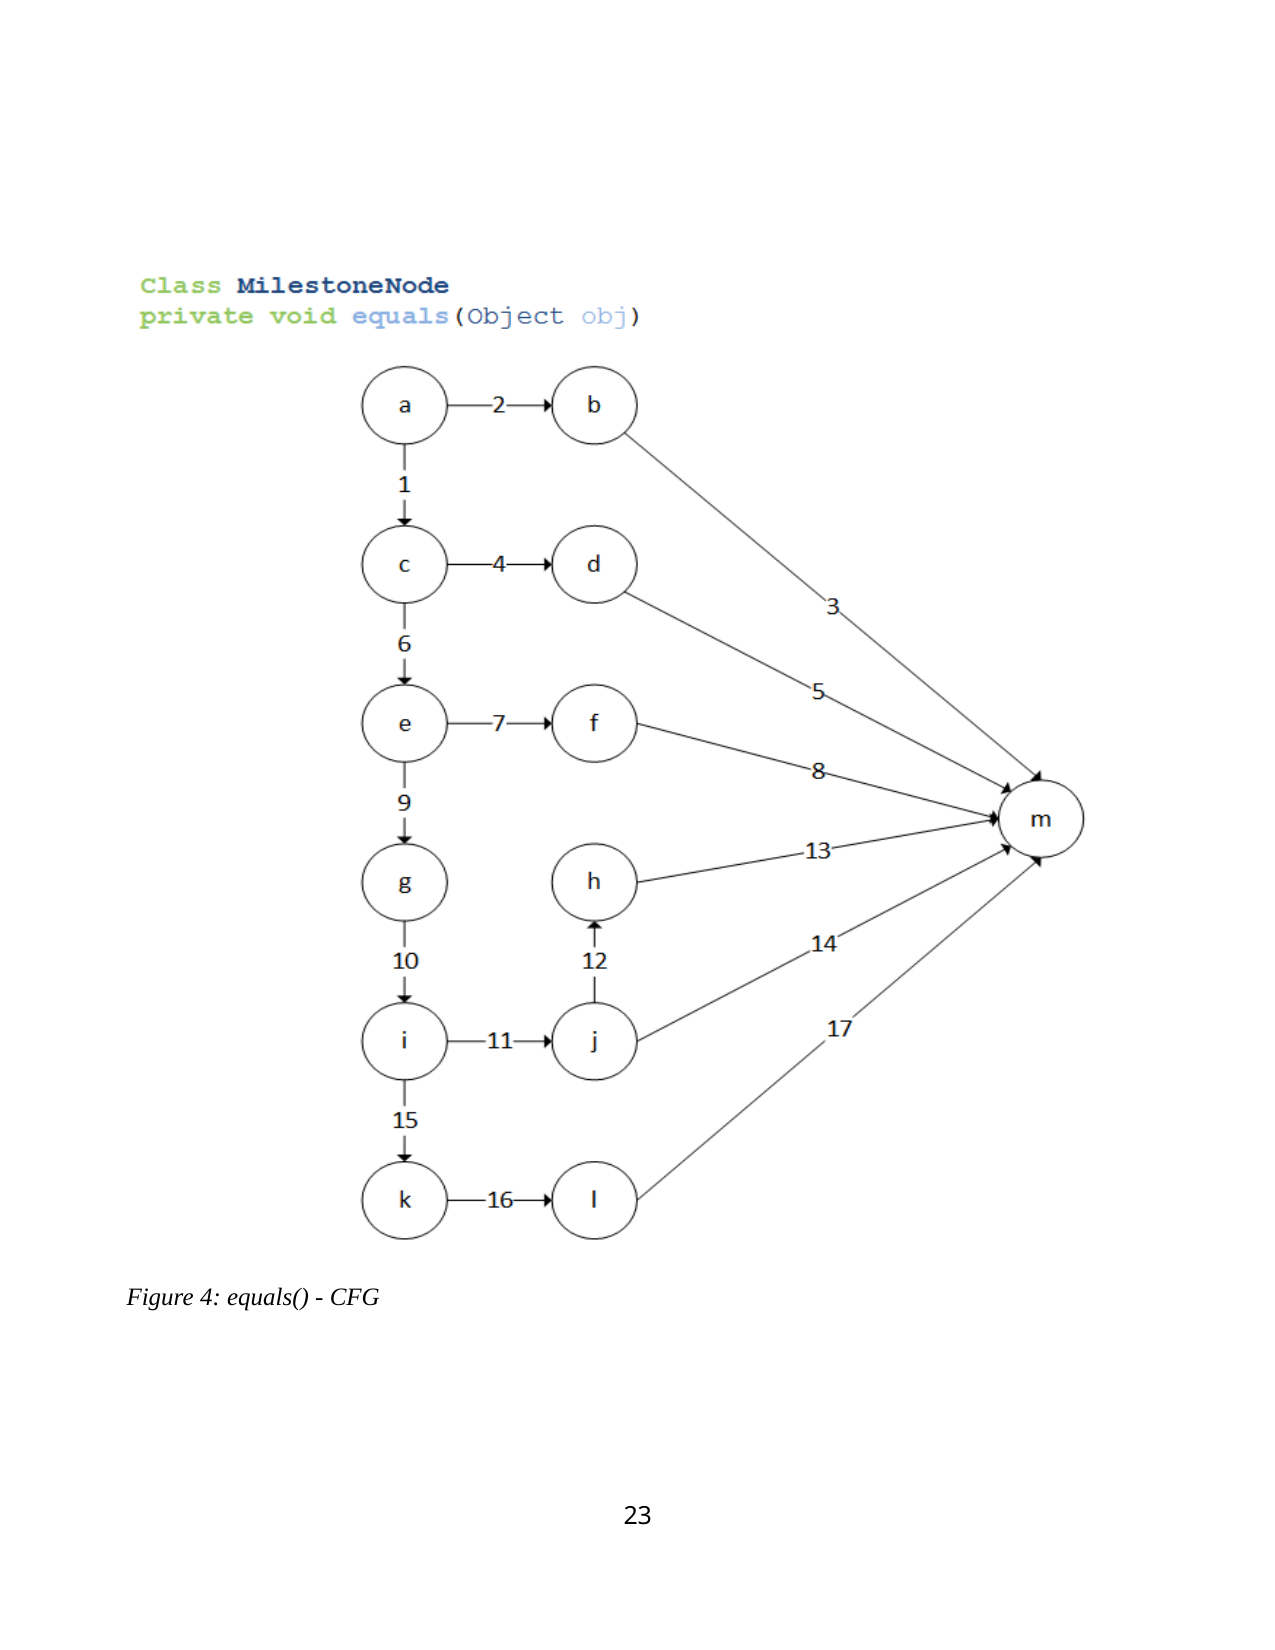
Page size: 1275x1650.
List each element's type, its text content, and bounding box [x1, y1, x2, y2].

text Figure 4: equals() - CFG [126, 1282, 1147, 1311]
picture [126, 252, 1147, 1241]
